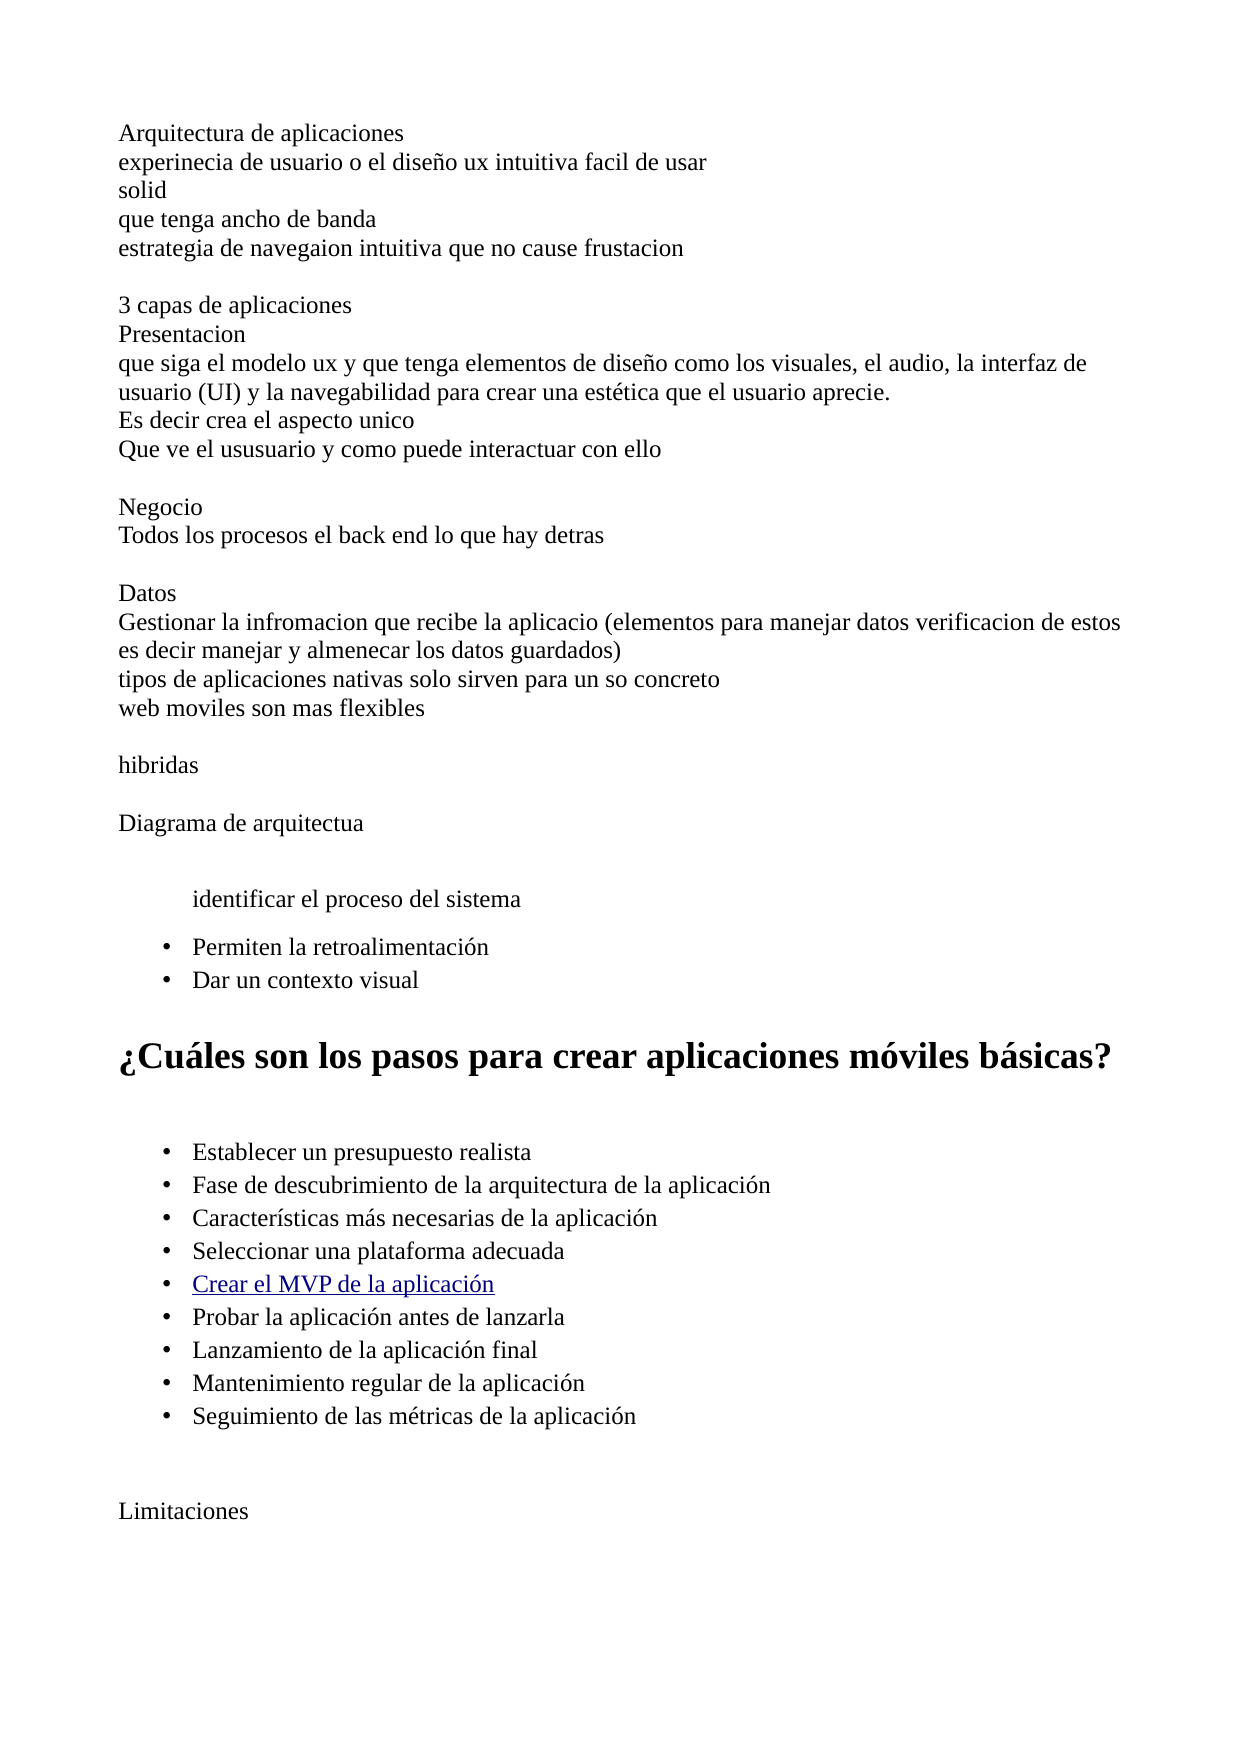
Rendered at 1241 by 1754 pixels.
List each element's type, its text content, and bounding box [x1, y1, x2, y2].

list Seguimiento de las métricas de la aplicación [162, 1401, 1122, 1430]
subtitle ¿Cuáles son los pasos para crear aplicaciones móviles básicas? [118, 1033, 1122, 1077]
text que siga el modelo ux y que tenga elementos de diseño como los visuales, el audio, la interfaz de usuario (UI) y la navegabilidad para crear una estética que el usuario aprecie. [118, 348, 1122, 406]
text Que ve el ususuario y como puede interactuar con ello [118, 434, 1122, 463]
text Datos [118, 578, 1122, 607]
text Negocio [118, 492, 1122, 521]
text Gestionar la infromacion que recibe la aplicacio (elementos para manejar datos verificacion de estos es decir manejar y almenecar los datos guardados) [118, 607, 1122, 664]
text Limitaciones [118, 1496, 1122, 1525]
list Permiten la retroalimentación [162, 932, 1122, 961]
text 3 capas de aplicaciones [118, 291, 1122, 319]
text Presentacion [118, 319, 1122, 348]
text tipos de aplicaciones nativas solo sirven para un so concreto [118, 664, 1122, 693]
text web moviles son mas flexibles [118, 693, 1122, 722]
text Arquitectura de aplicaciones [118, 118, 1122, 147]
list Lanzamiento de la aplicación final [162, 1335, 1122, 1364]
text identificar el proceso del sistema [118, 884, 1122, 913]
list Dar un contexto visual [162, 965, 1122, 994]
text Todos los procesos el back end lo que hay detras [118, 521, 1122, 549]
text estrategia de navegaion intuitiva que no cause frustacion [118, 233, 1122, 262]
list Características más necesarias de la aplicación [162, 1203, 1122, 1232]
text hibridas [118, 751, 1122, 779]
text que tenga ancho de banda [118, 204, 1122, 233]
list Mantenimiento regular de la aplicación [162, 1368, 1122, 1397]
text solid [118, 176, 1122, 204]
list Establecer un presupuesto realista [162, 1137, 1122, 1166]
text experinecia de usuario o el diseño ux intuitiva facil de usar [118, 147, 1122, 176]
text Diagrama de arquitectua [118, 808, 1122, 837]
list Crear el MVP de la aplicación [162, 1269, 1122, 1298]
list Probar la aplicación antes de lanzarla [162, 1302, 1122, 1331]
list Seleccionar una plataforma adecuada [162, 1236, 1122, 1264]
text Es decir crea el aspecto unico [118, 406, 1122, 434]
list Fase de descubrimiento de la arquitectura de la aplicación [162, 1170, 1122, 1198]
